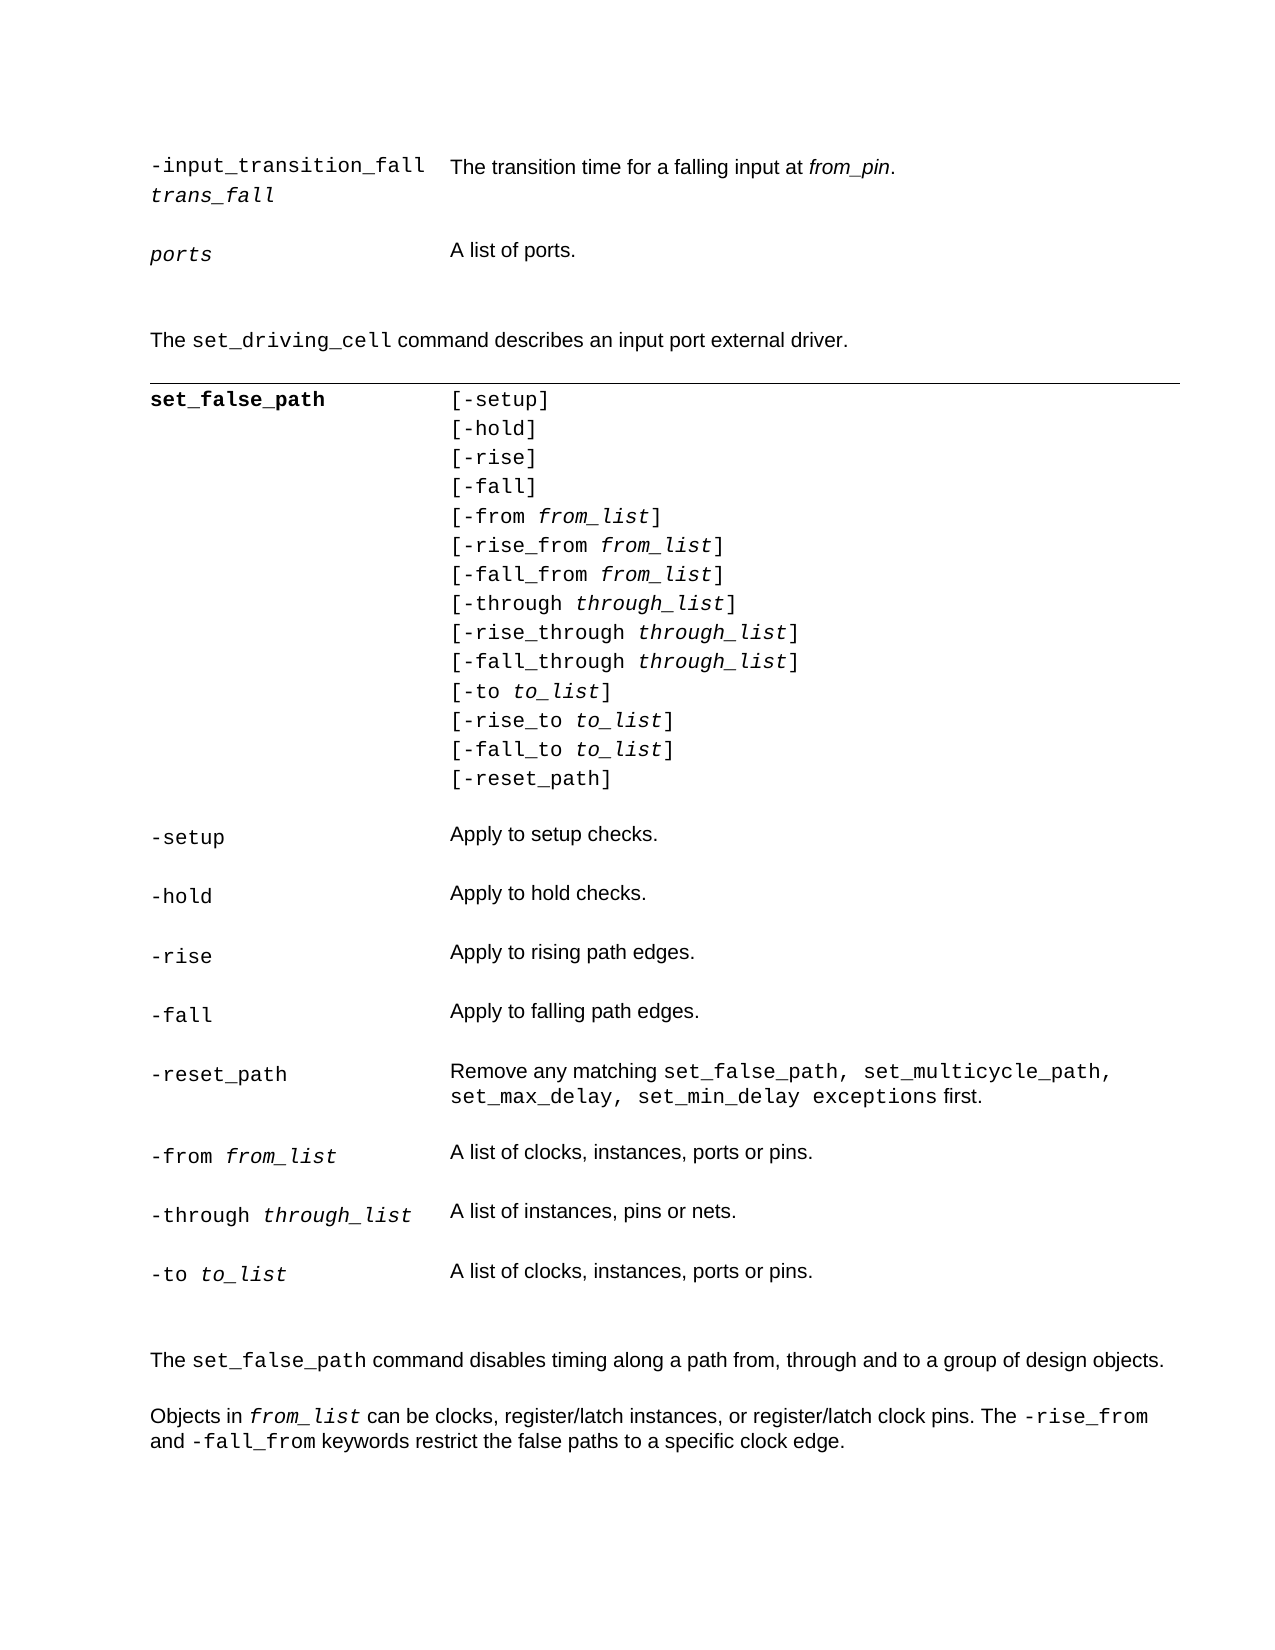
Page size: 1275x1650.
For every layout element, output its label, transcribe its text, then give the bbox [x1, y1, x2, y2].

text The set_driving_cell command describes an input port external driver. [150, 327, 1180, 353]
table_cell -hold [150, 881, 450, 940]
text The set_false_path command disables timing along a path from, through and to a group of design objects. [150, 1348, 1180, 1373]
table_cell -from from_list [150, 1140, 450, 1199]
table_header set_false_path [150, 384, 450, 822]
table_cell -reset_path [150, 1059, 450, 1140]
table_cell Apply to setup checks. [450, 822, 1180, 881]
table_cell Apply to rising path edges. [450, 940, 1180, 999]
table_cell A list of instances, pins or nets. [450, 1199, 1180, 1258]
table_cell Apply to hold checks. [450, 881, 1180, 940]
table_cell A list of clocks, instances, ports or pins. [450, 1140, 1180, 1199]
table_cell -to to_list [150, 1259, 450, 1318]
table_header [-setup] [-hold] [-rise] [-fall] [-from from_list] [-rise_from from_list] [-fall_from from_list] [-through through_list] [-rise_through through_list] [-fall_through through_list] [-to to_list] [-rise_to to_list] [-fall_to to_list] [-reset_path] [450, 384, 1180, 822]
table_cell Remove any matching set_false_path, set_multicycle_path, set_max_delay, set_min_delay exceptions first. [450, 1059, 1180, 1140]
table_cell -setup [150, 822, 450, 881]
text Objects in from_list can be clocks, register/latch instances, or register/latch clock pins. The -rise_from and -fall_from keywords restrict the false paths to a specific clock edge. [150, 1403, 1180, 1455]
table_cell The transition time for a falling input at from_pin. [450, 150, 1180, 238]
table_cell -rise [150, 940, 450, 999]
table_cell -input_transition_fall trans_fall [150, 150, 450, 238]
table_cell -fall [150, 999, 450, 1058]
table_cell Apply to falling path edges. [450, 999, 1180, 1058]
table_cell A list of ports. [450, 238, 1180, 297]
table_cell ports [150, 238, 450, 297]
table_cell -through through_list [150, 1199, 450, 1258]
table_cell A list of clocks, instances, ports or pins. [450, 1259, 1180, 1318]
